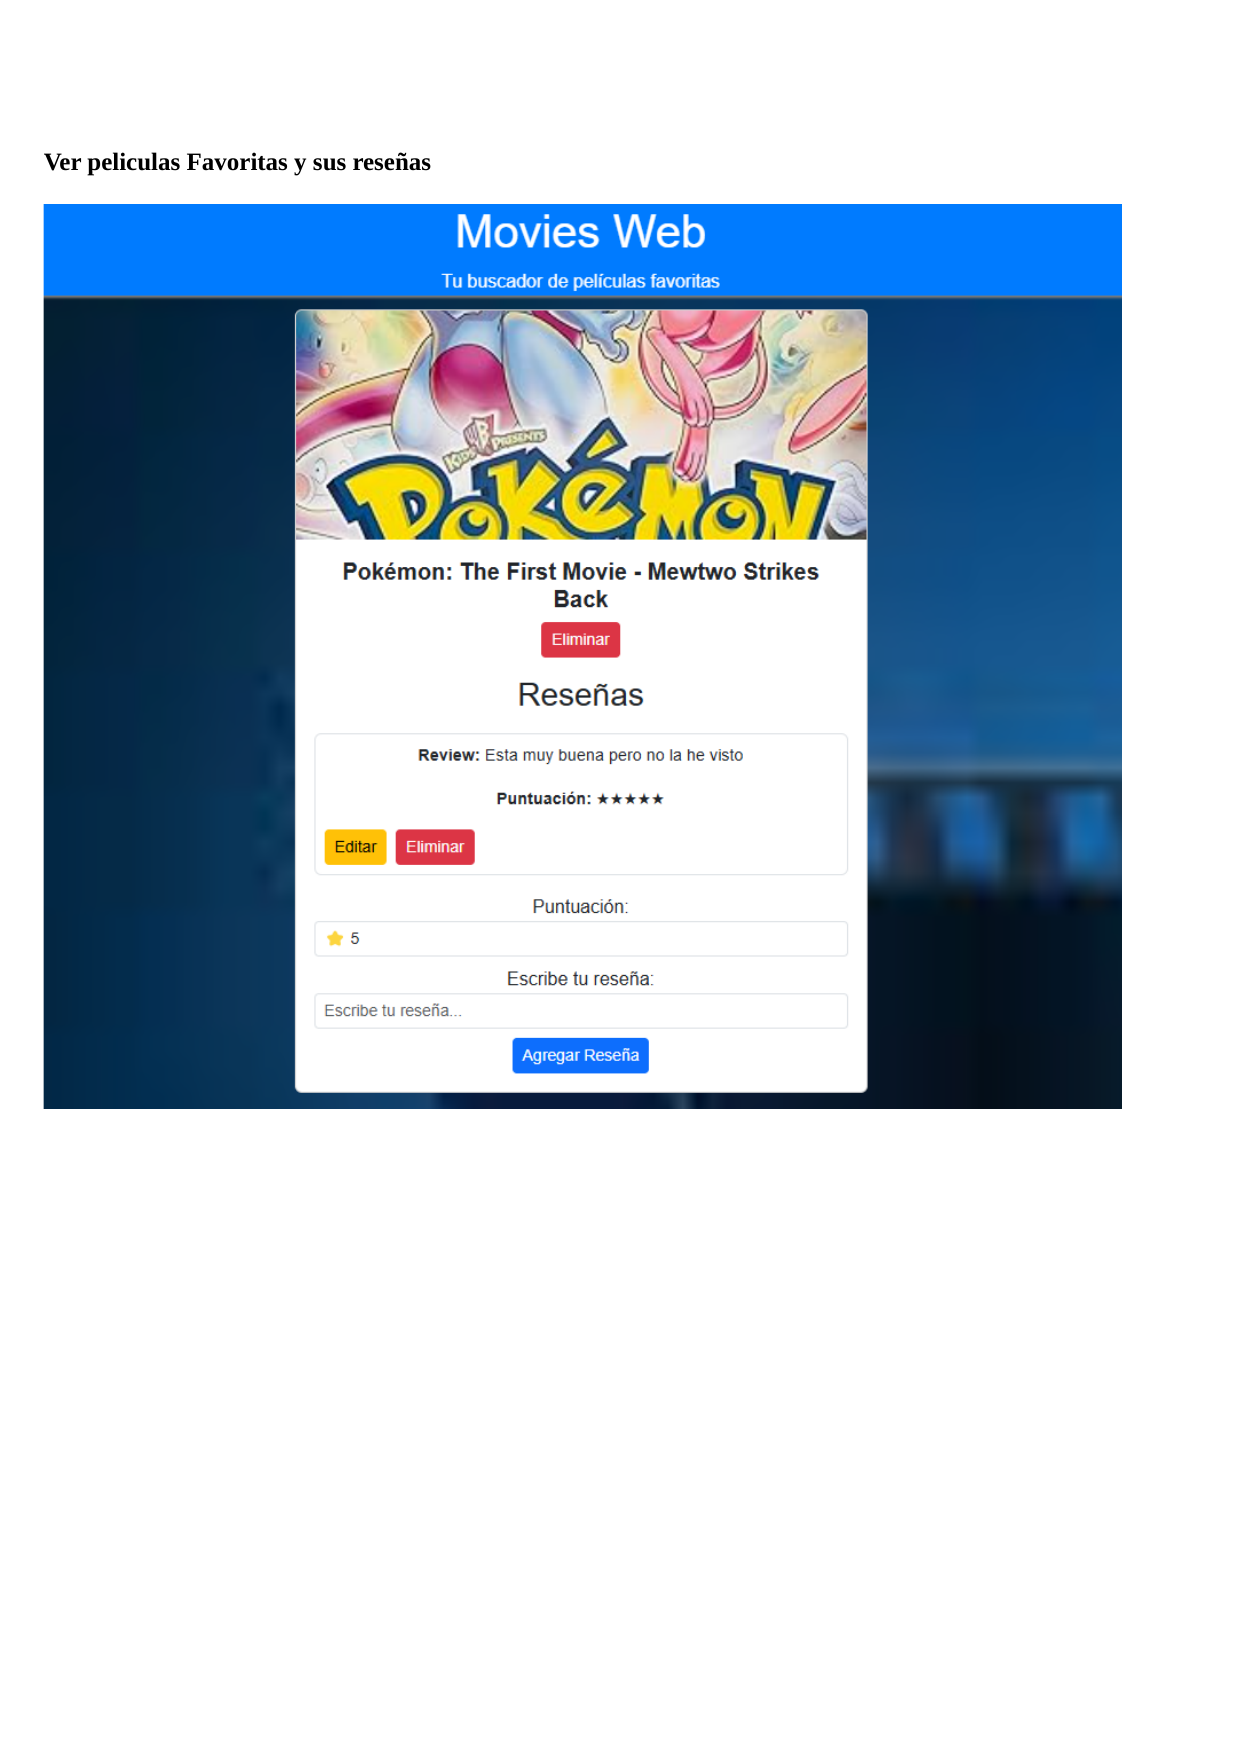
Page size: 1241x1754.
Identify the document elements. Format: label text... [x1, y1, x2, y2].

picture [43, 204, 1122, 1109]
text Ver peliculas Favoritas y sus reseñas [43, 147, 1122, 176]
